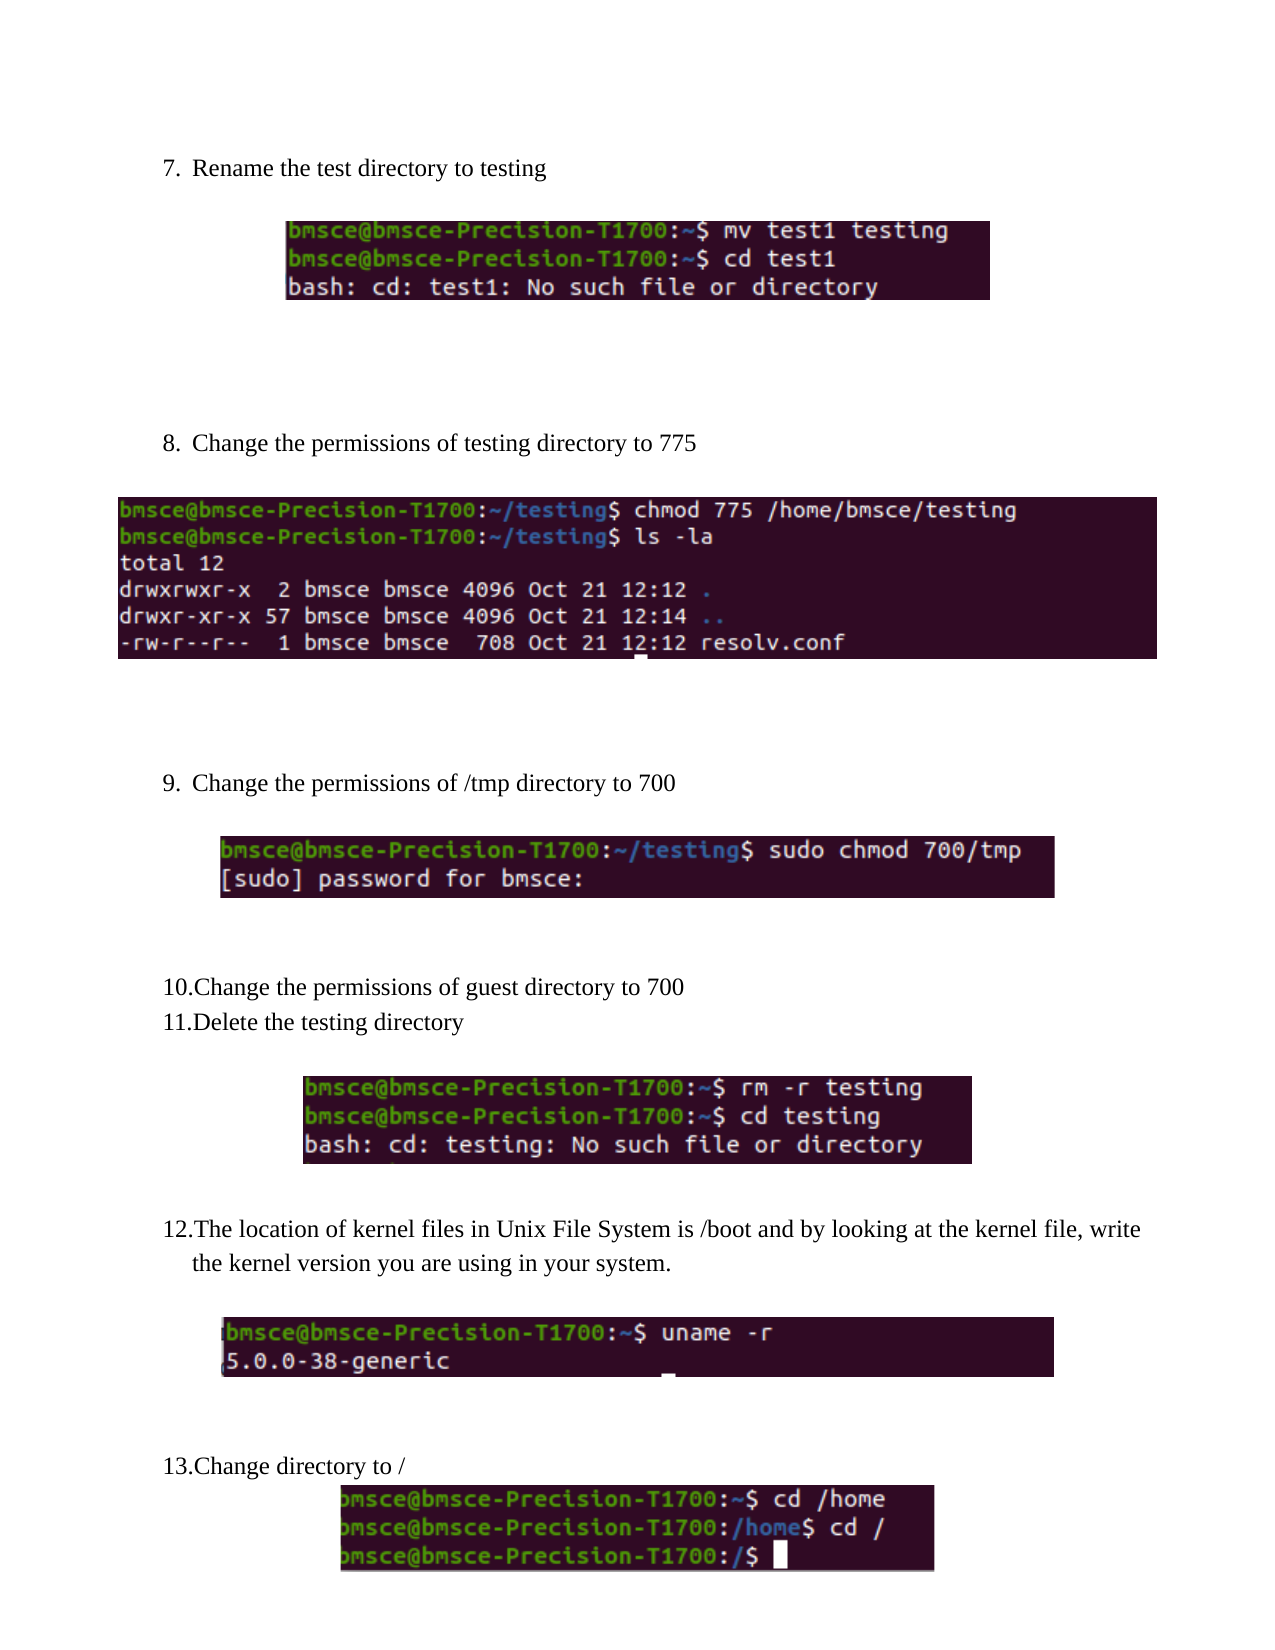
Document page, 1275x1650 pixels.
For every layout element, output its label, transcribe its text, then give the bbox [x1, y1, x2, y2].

list Change the permissions of /tmp directory to 700 [162, 768, 1157, 797]
list Change directory to / [162, 1451, 1157, 1480]
list Delete the testing directory [162, 1007, 1157, 1036]
picture [340, 1485, 935, 1572]
list The location of kernel files in Unix File System is /boot and by looking at the kernel file, write the kernel version you are using in your system. [162, 1214, 1157, 1277]
picture [220, 836, 1055, 898]
picture [118, 497, 1157, 659]
picture [303, 1076, 972, 1164]
picture [221, 1317, 1054, 1377]
list Change the permissions of guest directory to 700 [162, 972, 1157, 1001]
picture [285, 221, 990, 300]
list Rename the test directory to testing [162, 153, 1157, 181]
list Change the permissions of testing directory to 775 [162, 428, 1157, 457]
